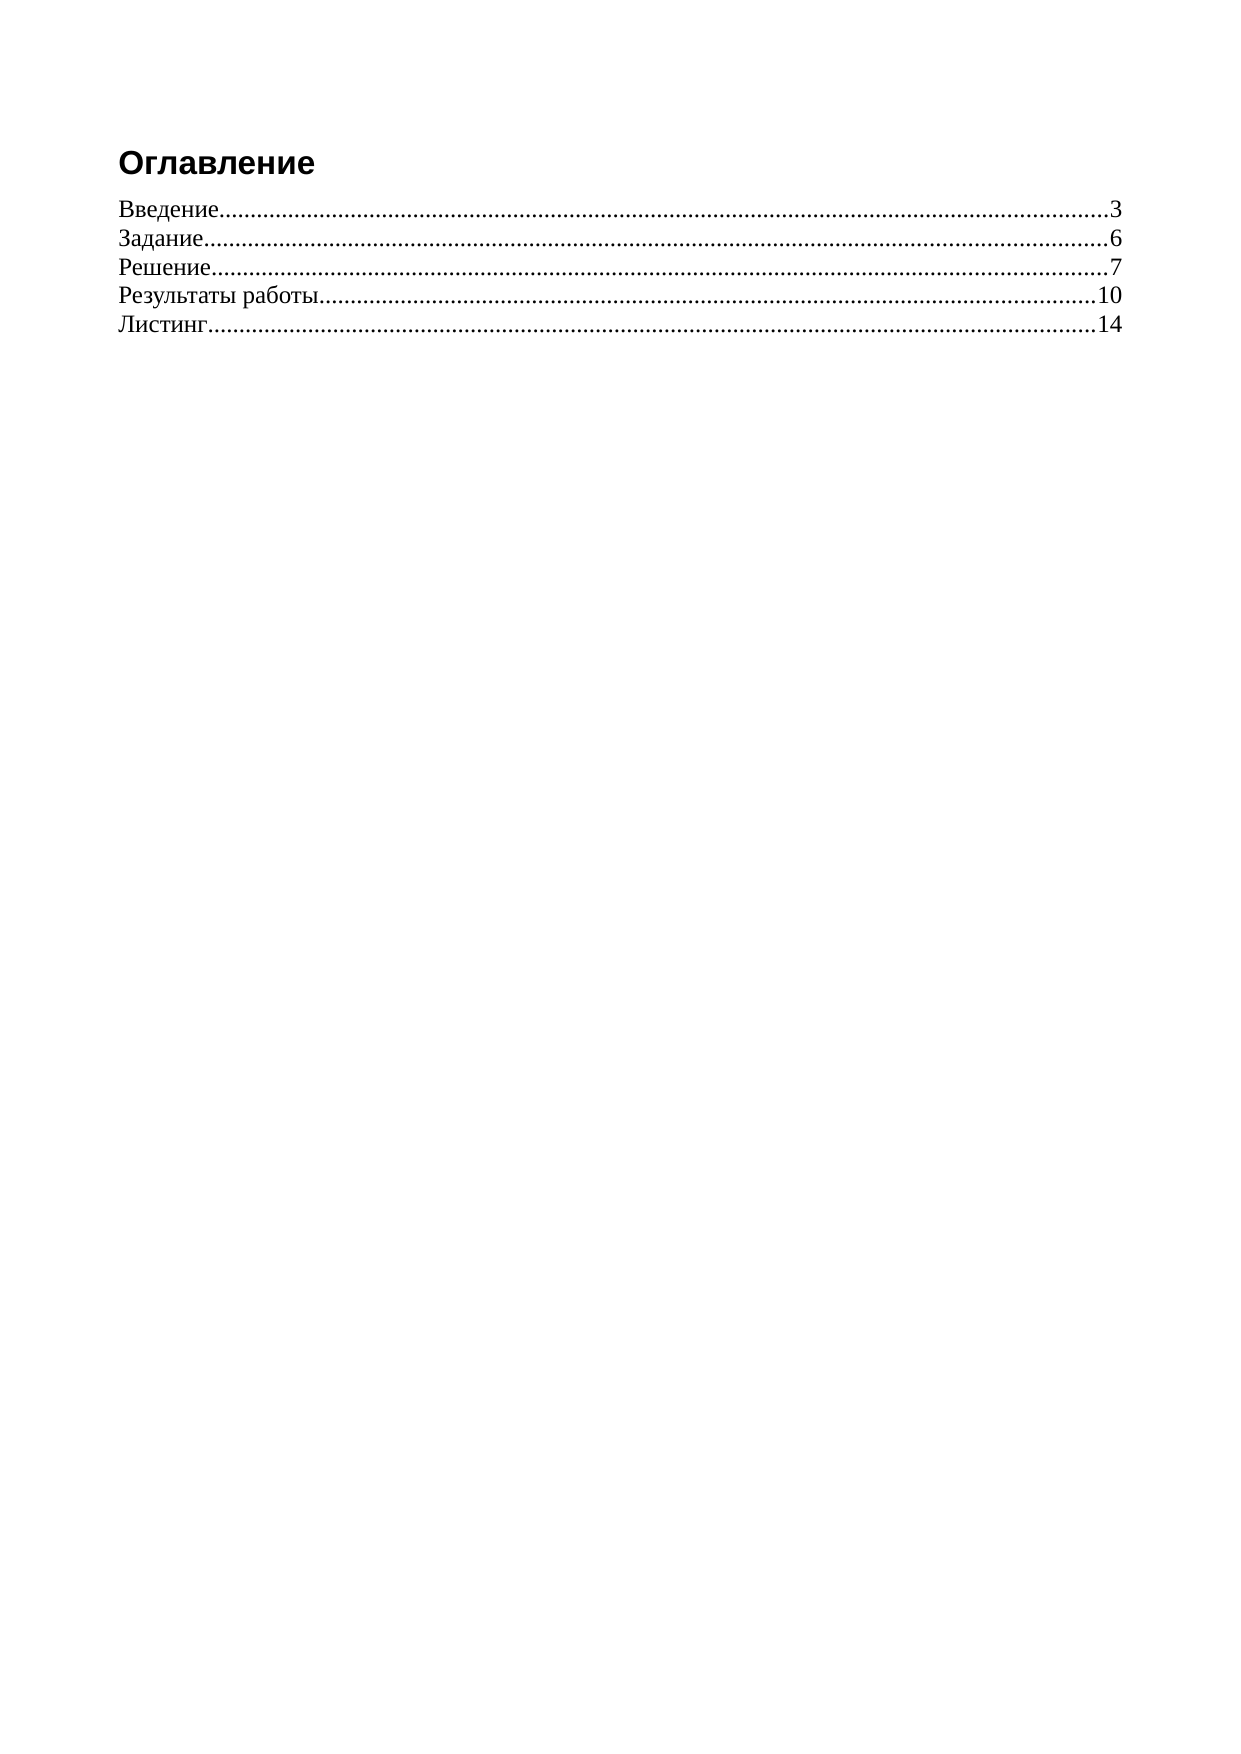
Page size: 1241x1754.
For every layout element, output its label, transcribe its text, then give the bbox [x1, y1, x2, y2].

text Результаты работы 10 [118, 280, 1122, 309]
text Листинг 14 [118, 309, 1122, 338]
subtitle Оглавление [118, 143, 1122, 182]
text Задание 6 [118, 223, 1122, 252]
text Решение 7 [118, 252, 1122, 280]
text Введение 3 [118, 194, 1122, 223]
